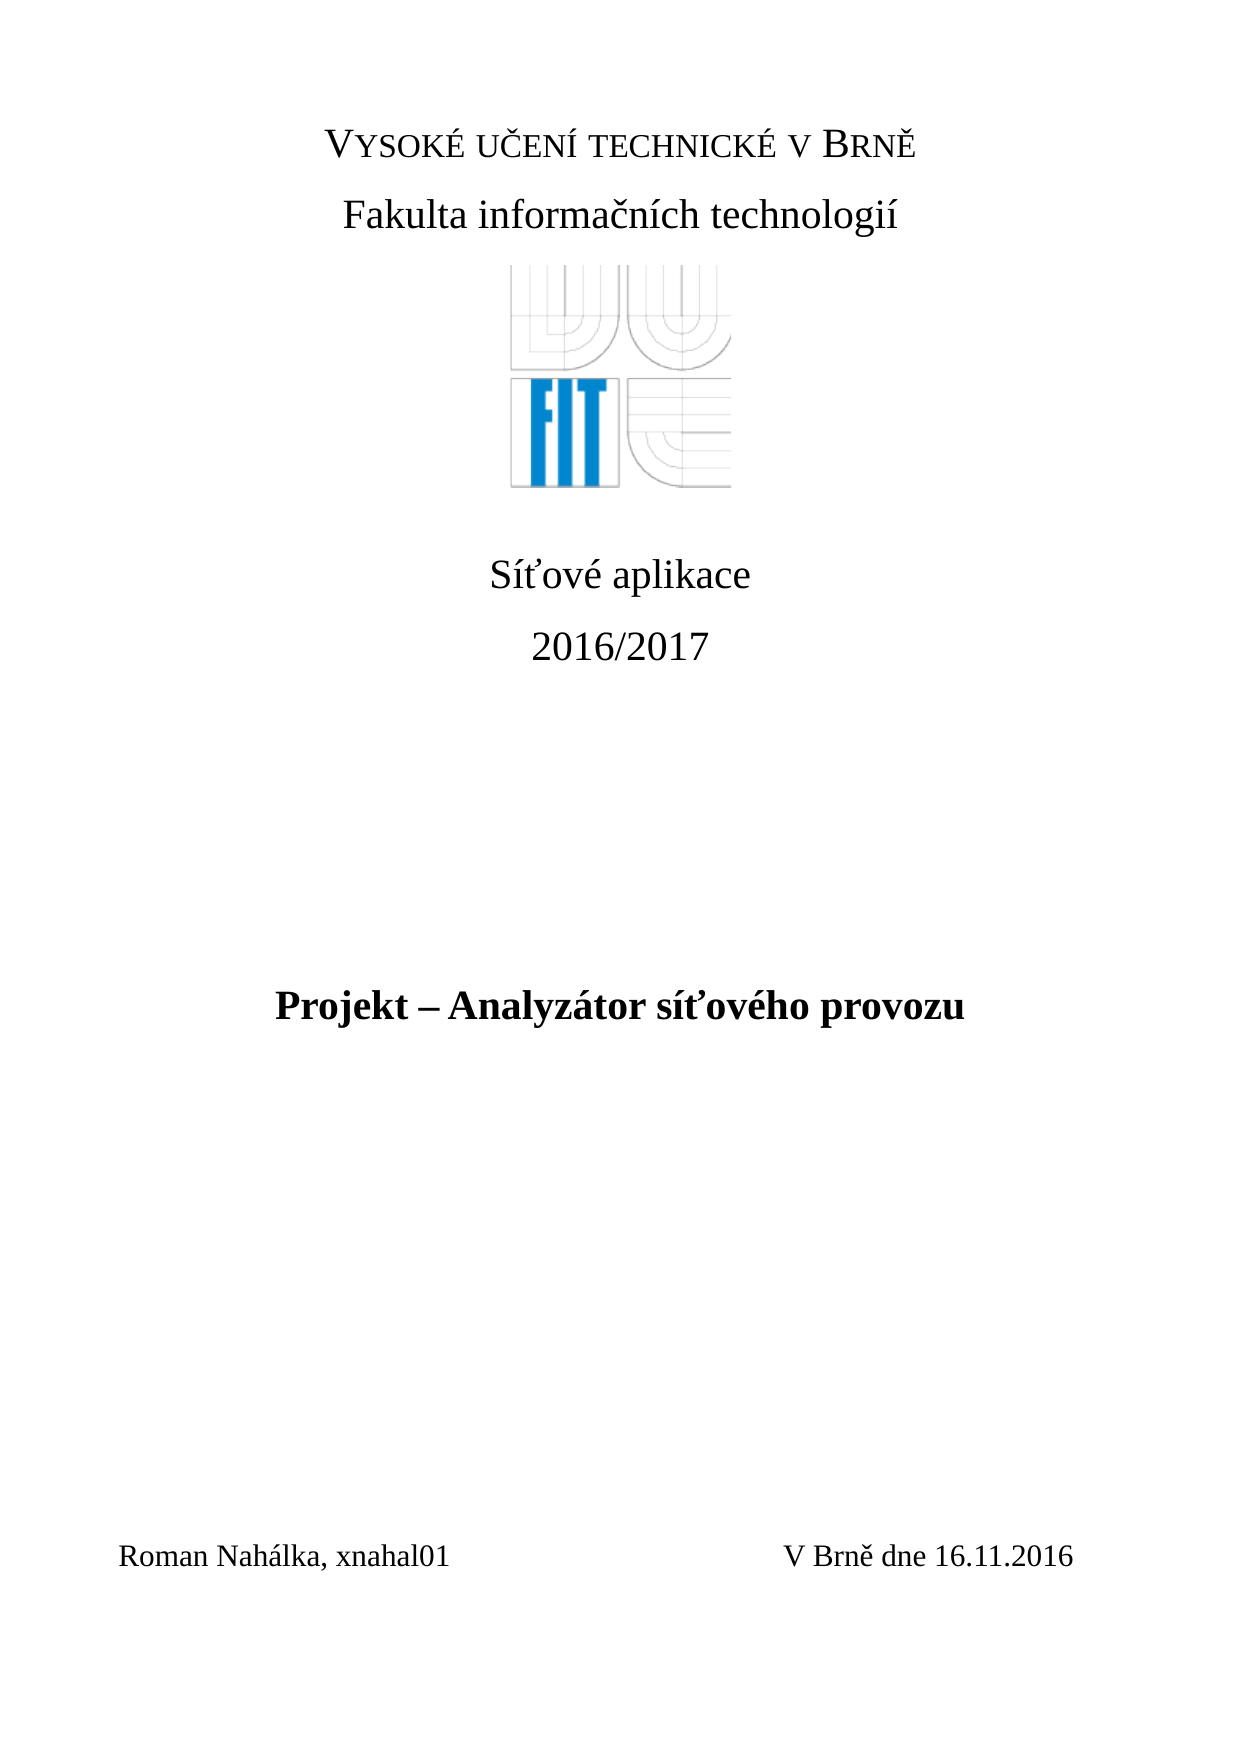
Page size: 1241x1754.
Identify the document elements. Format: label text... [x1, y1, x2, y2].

picture [509, 265, 732, 488]
text Síťové aplikace [118, 549, 1122, 597]
text Fakulta informačních technologií [118, 190, 1122, 238]
text Roman Nahálka, xnahal01 V Brně dne 16.11.2016 [118, 1538, 1122, 1573]
subtitle Vysoké učení technické v Brně [118, 118, 1122, 166]
text 2016/2017 [118, 621, 1122, 669]
text Projekt – Analyzátor síťového provozu [118, 981, 1122, 1028]
